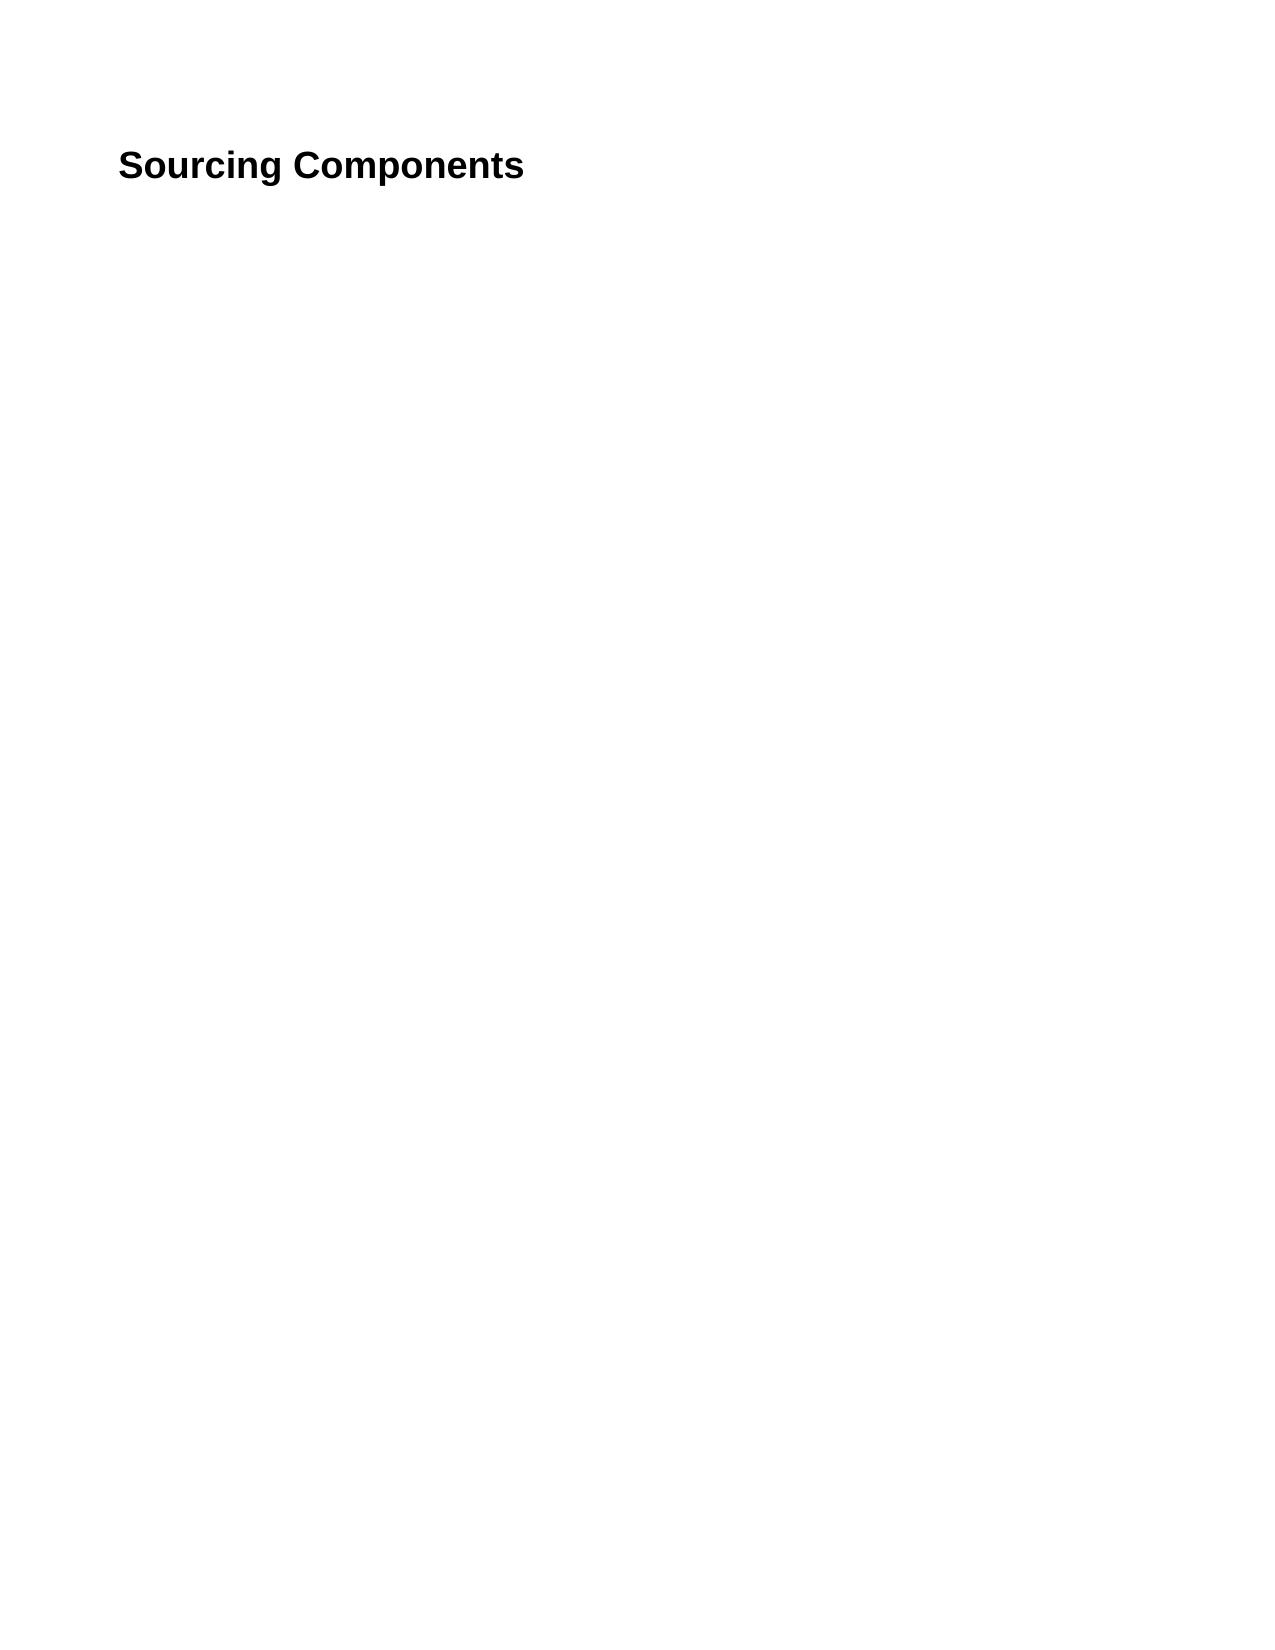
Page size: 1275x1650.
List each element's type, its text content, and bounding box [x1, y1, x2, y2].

subtitle Sourcing Components [118, 143, 1157, 187]
